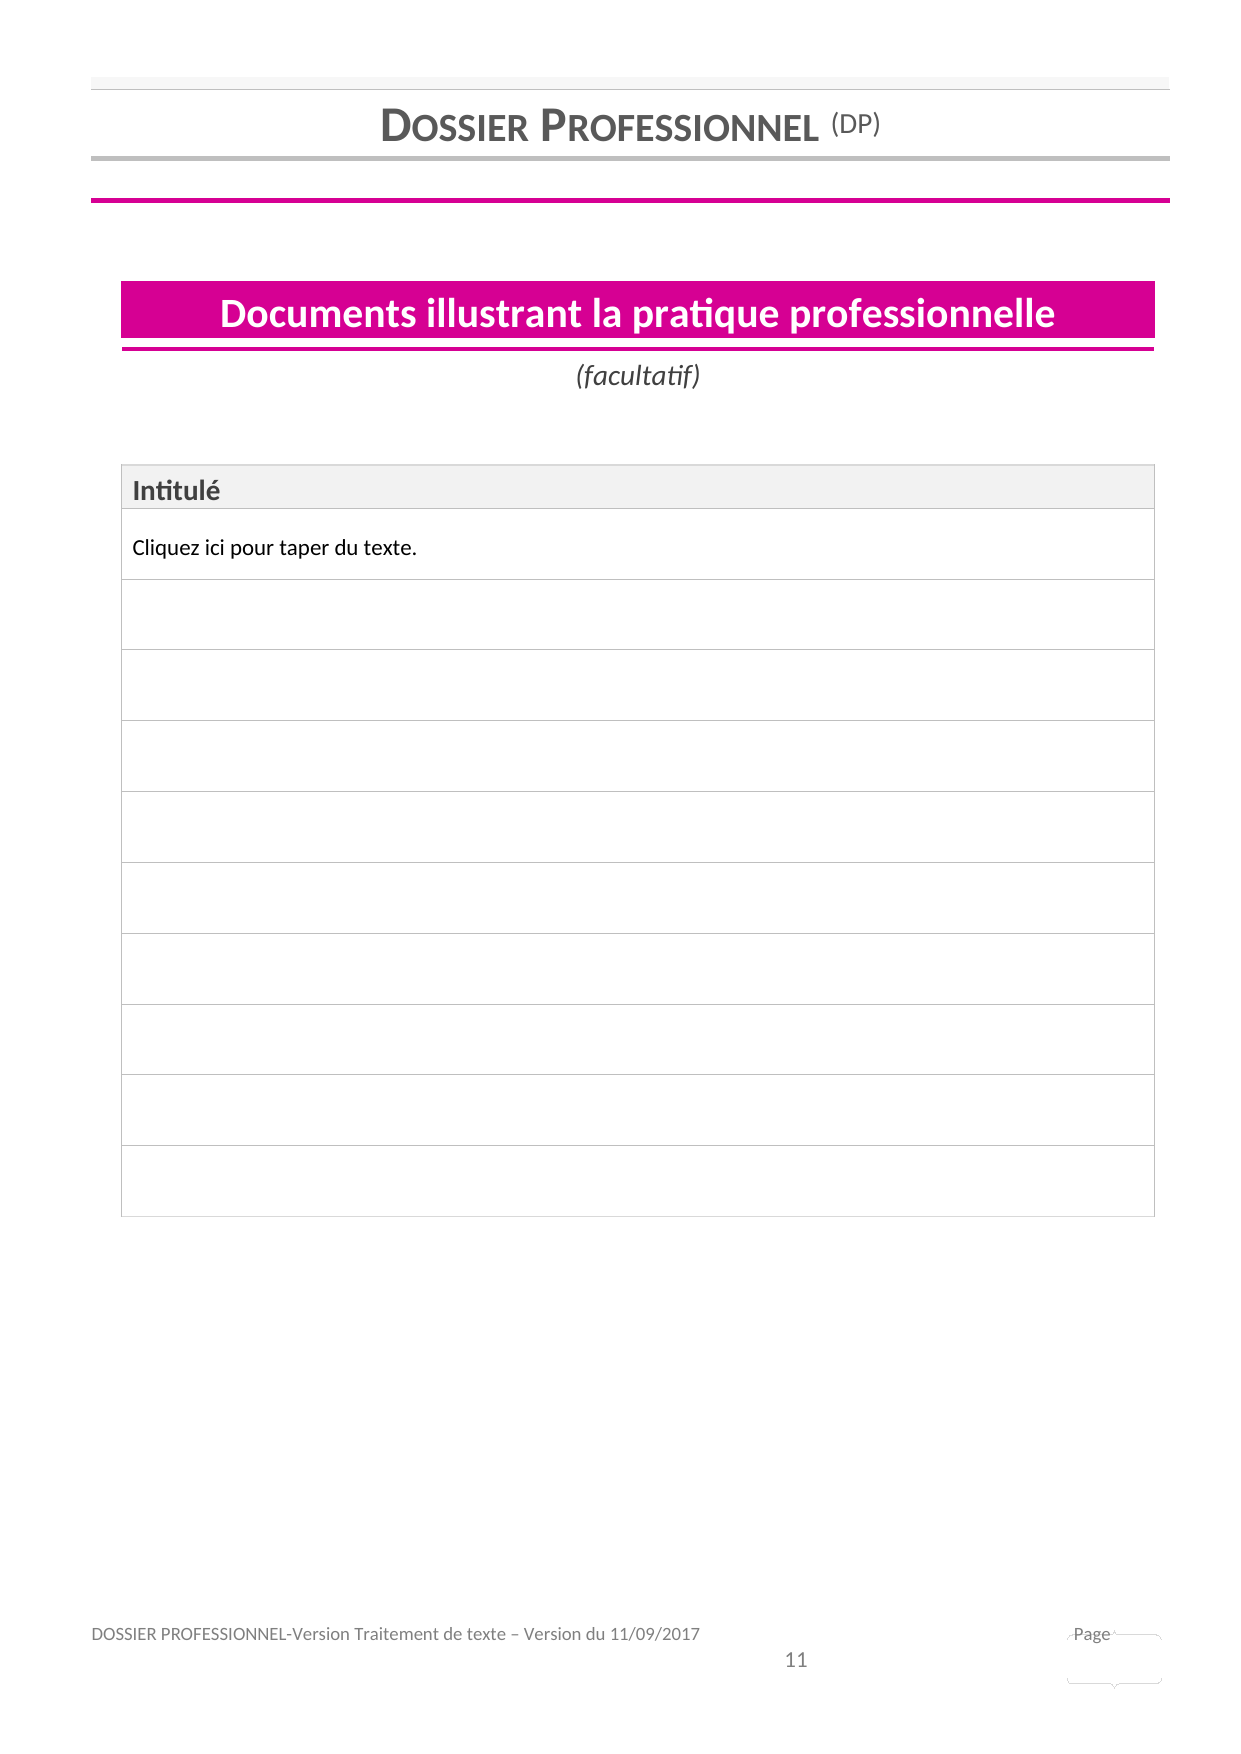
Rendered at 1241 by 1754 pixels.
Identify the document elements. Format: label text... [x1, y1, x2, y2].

table_cell [122, 580, 1154, 649]
table_cell (facultatif) [121, 347, 1155, 464]
table_cell [122, 650, 1154, 720]
table_cell [122, 1075, 1154, 1145]
table_header Documents illustrant la pratique professionnelle [121, 281, 1155, 338]
table_cell [122, 863, 1154, 933]
table_cell [122, 1146, 1154, 1216]
table_cell [121, 338, 1155, 347]
table_cell [122, 721, 1154, 791]
table_cell [122, 934, 1154, 1003]
table_cell Intitulé [122, 466, 1154, 508]
table_cell [122, 1005, 1154, 1074]
table_cell Cliquez ici pour taper du texte. [122, 509, 1154, 578]
table_cell [122, 792, 1154, 862]
